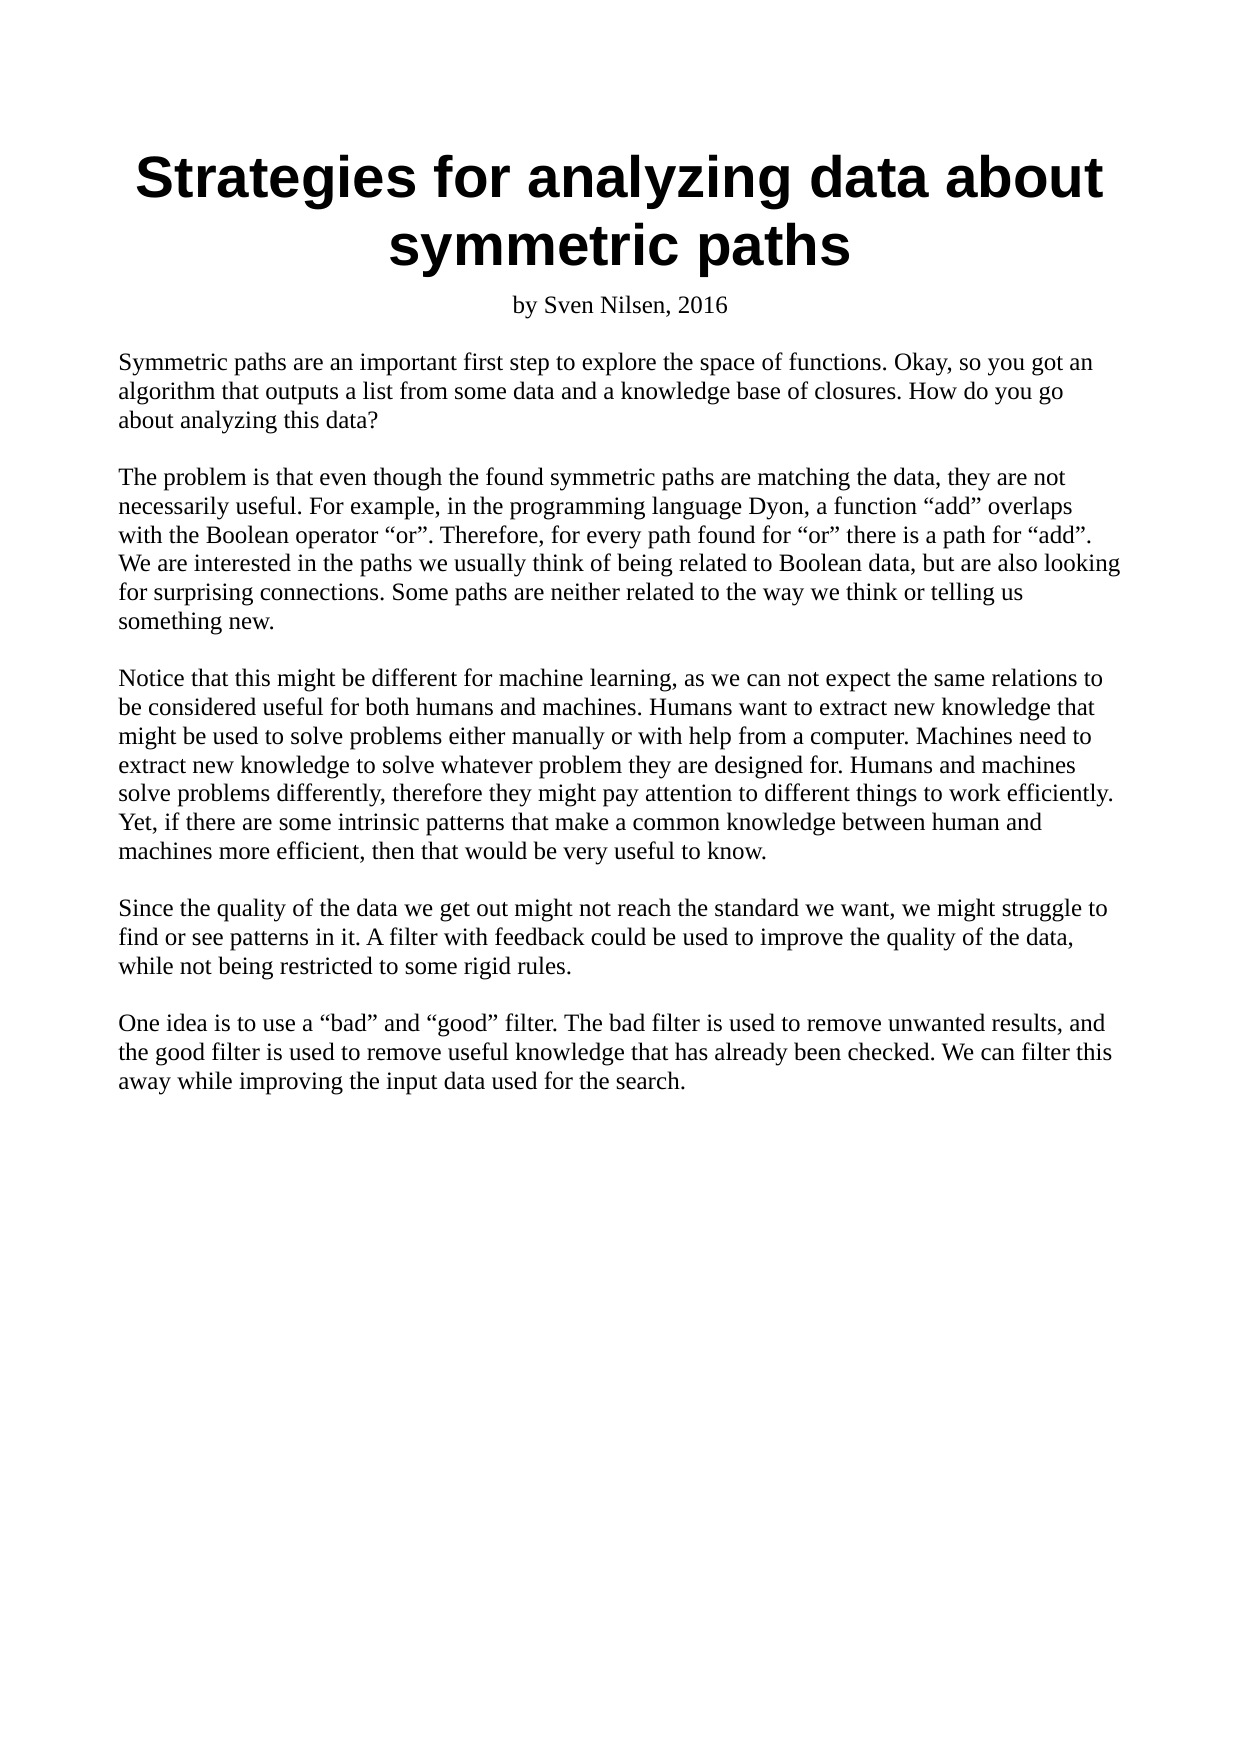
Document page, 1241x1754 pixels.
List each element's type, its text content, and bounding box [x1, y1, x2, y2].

text The problem is that even though the found symmetric paths are matching the data, they are not necessarily useful. For example, in the programming language Dyon, a function “add” overlaps with the Boolean operator “or”. Therefore, for every path found for “or” there is a path for “add”. We are interested in the paths we usually think of being related to Boolean data, but are also looking for surprising connections. Some paths are neither related to the way we think or telling us something new. [118, 462, 1122, 635]
text Since the quality of the data we get out might not reach the standard we want, we might struggle to find or see patterns in it. A filter with feedback could be used to improve the quality of the data, while not being restricted to some rigid rules. [118, 893, 1122, 980]
text Notice that this might be different for machine learning, as we can not expect the same relations to be considered useful for both humans and machines. Humans want to extract new knowledge that might be used to solve problems either manually or with help from a computer. Machines need to extract new knowledge to solve whatever problem they are designed for. Humans and machines solve problems differently, therefore they might pay attention to different things to work efficiently. Yet, if there are some intrinsic patterns that make a common knowledge between human and machines more efficient, then that would be very useful to know. [118, 663, 1122, 865]
title Strategies for analyzing data about symmetric paths [118, 143, 1122, 277]
text by Sven Nilsen, 2016 [118, 290, 1122, 318]
text One idea is to use a “bad” and “good” filter. The bad filter is used to remove unwanted results, and the good filter is used to remove useful knowledge that has already been checked. We can filter this away while improving the input data used for the search. [118, 1008, 1122, 1095]
text Symmetric paths are an important first step to explore the space of functions. Okay, so you got an algorithm that outputs a list from some data and a knowledge base of closures. How do you go about analyzing this data? [118, 347, 1122, 433]
